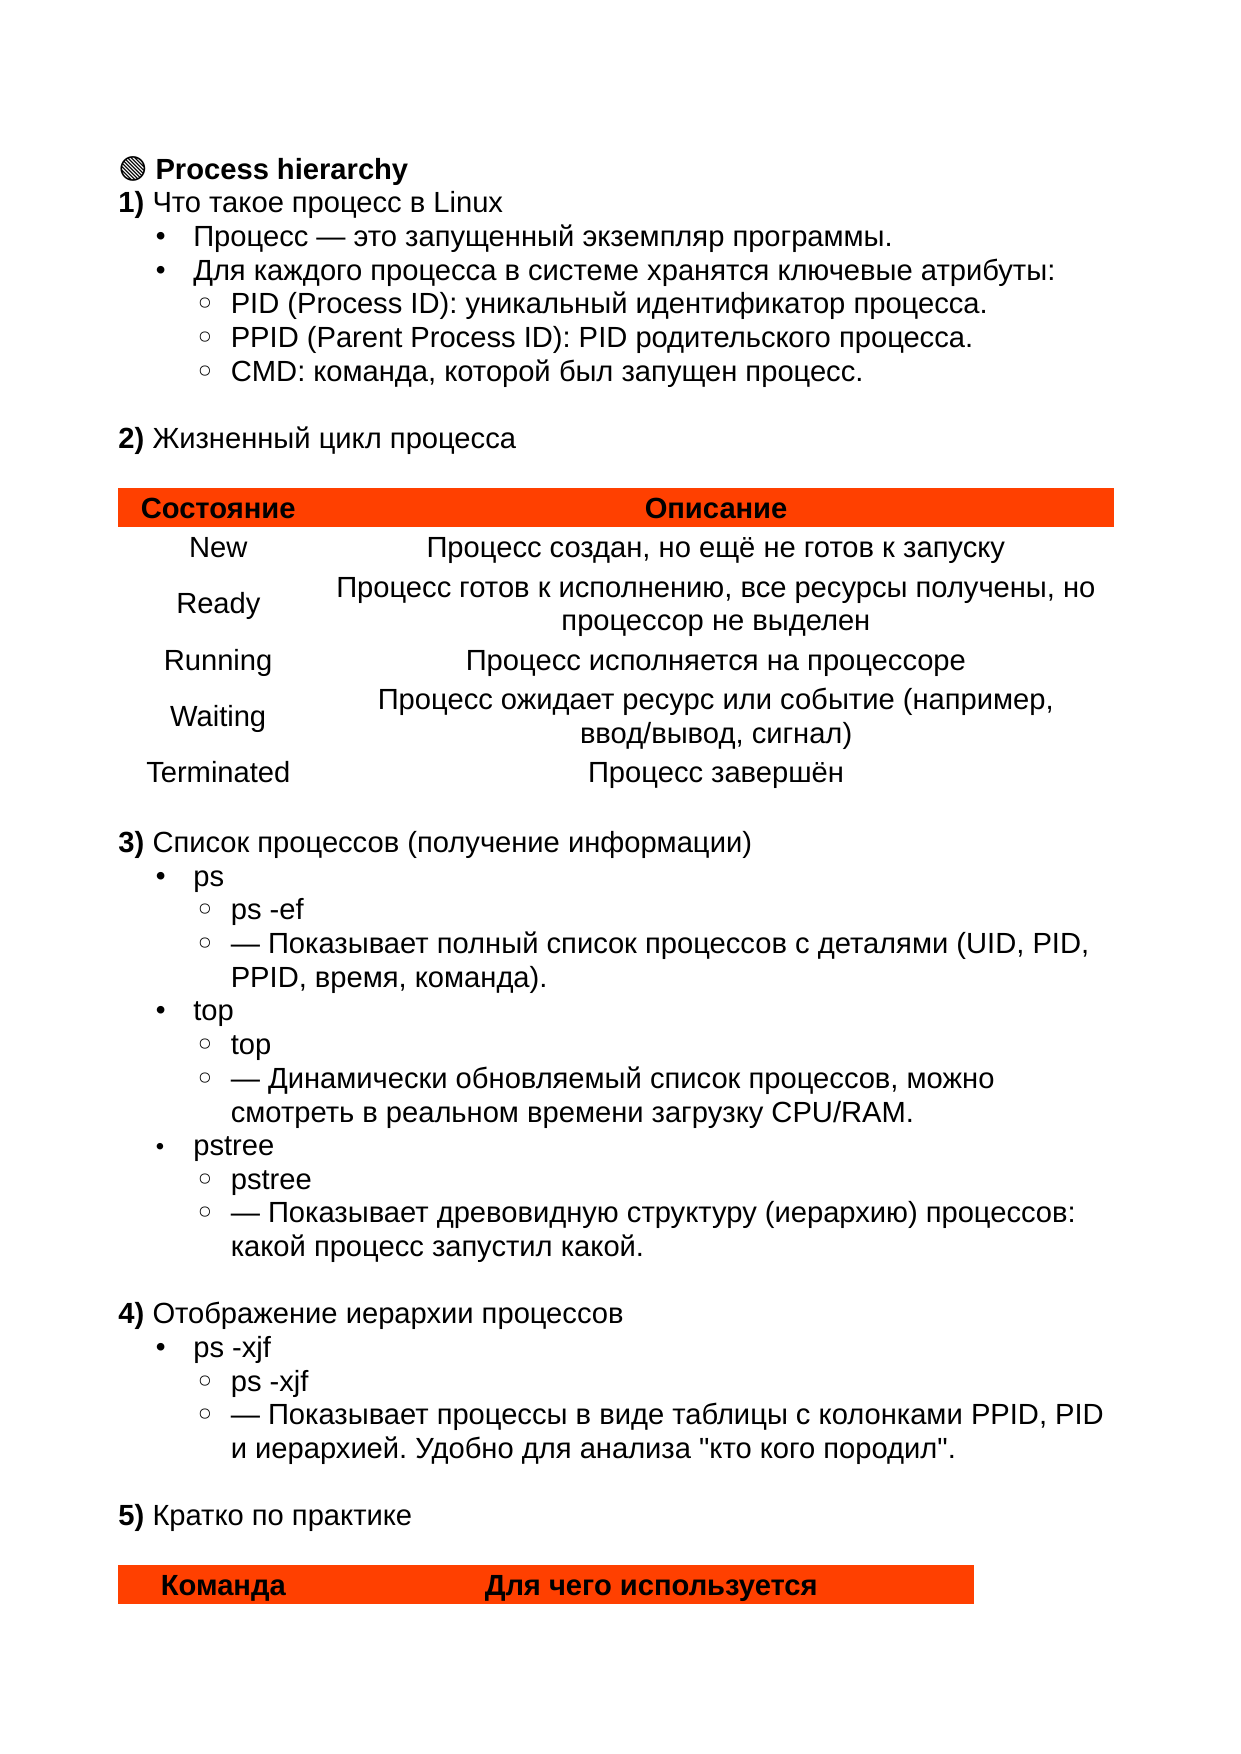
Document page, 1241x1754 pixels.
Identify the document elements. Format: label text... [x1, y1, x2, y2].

table_cell Running [118, 640, 318, 679]
list Для каждого процесса в системе хранятся ключевые атрибуты: [156, 252, 1122, 286]
list PID (Process ID): уникальный идентификатор процесса. [193, 286, 1122, 320]
table_cell Waiting [118, 679, 318, 752]
list ps [156, 858, 1122, 892]
table_cell Процесс исполняется на процессоре [318, 640, 1114, 679]
text 5) Кратко по практике [118, 1498, 1122, 1532]
list — Показывает древовидную структуру (иерархию) процессов: какой процесс запустил какой. [193, 1195, 1122, 1263]
list ps -xjf [193, 1363, 1122, 1397]
list pstree [156, 1128, 1122, 1162]
list — Динамически обновляемый список процессов, можно смотреть в реальном времени загрузку CPU/RAM. [193, 1061, 1122, 1128]
text 4) Отображение иерархии процессов [118, 1296, 1122, 1330]
list — Показывает полный список процессов с деталями (UID, PID, PPID, время, команда). [193, 926, 1122, 993]
text 1) Что такое процесс в Linux [118, 185, 1122, 219]
table_header Состояние [118, 488, 318, 527]
table_cell Ready [118, 567, 318, 640]
table_cell Процесс готов к исполнению, все ресурсы получены, но процессор не выделен [318, 567, 1114, 640]
list top [156, 993, 1122, 1027]
list ps -xjf [156, 1330, 1122, 1363]
list ps -ef [193, 892, 1122, 926]
table_cell Процесс ожидает ресурс или событие (например, ввод/вывод, сигнал) [318, 679, 1114, 752]
table_cell Terminated [118, 752, 318, 791]
table_cell Процесс завершён [318, 752, 1114, 791]
table_header Описание [318, 488, 1114, 527]
text 3) Список процессов (получение информации) [118, 825, 1122, 858]
table_cell New [118, 528, 318, 567]
list top [193, 1027, 1122, 1061]
table_header Команда [118, 1565, 328, 1604]
text 2) Жизненный цикл процесса [118, 421, 1122, 454]
list PPID (Parent Process ID): PID родительского процесса. [193, 320, 1122, 354]
list — Показывает процессы в виде таблицы с колонками PPID, PID и иерархией. Удобно для анализа "кто кого породил". [193, 1397, 1122, 1464]
text 🟢 Process hierarchy [118, 152, 1122, 185]
list CMD: команда, которой был запущен процесс. [193, 354, 1122, 387]
list pstree [193, 1162, 1122, 1195]
list Процесс — это запущенный экземпляр программы. [156, 219, 1122, 252]
table_header Для чего используется [328, 1565, 974, 1604]
table_cell Процесс создан, но ещё не готов к запуску [318, 528, 1114, 567]
